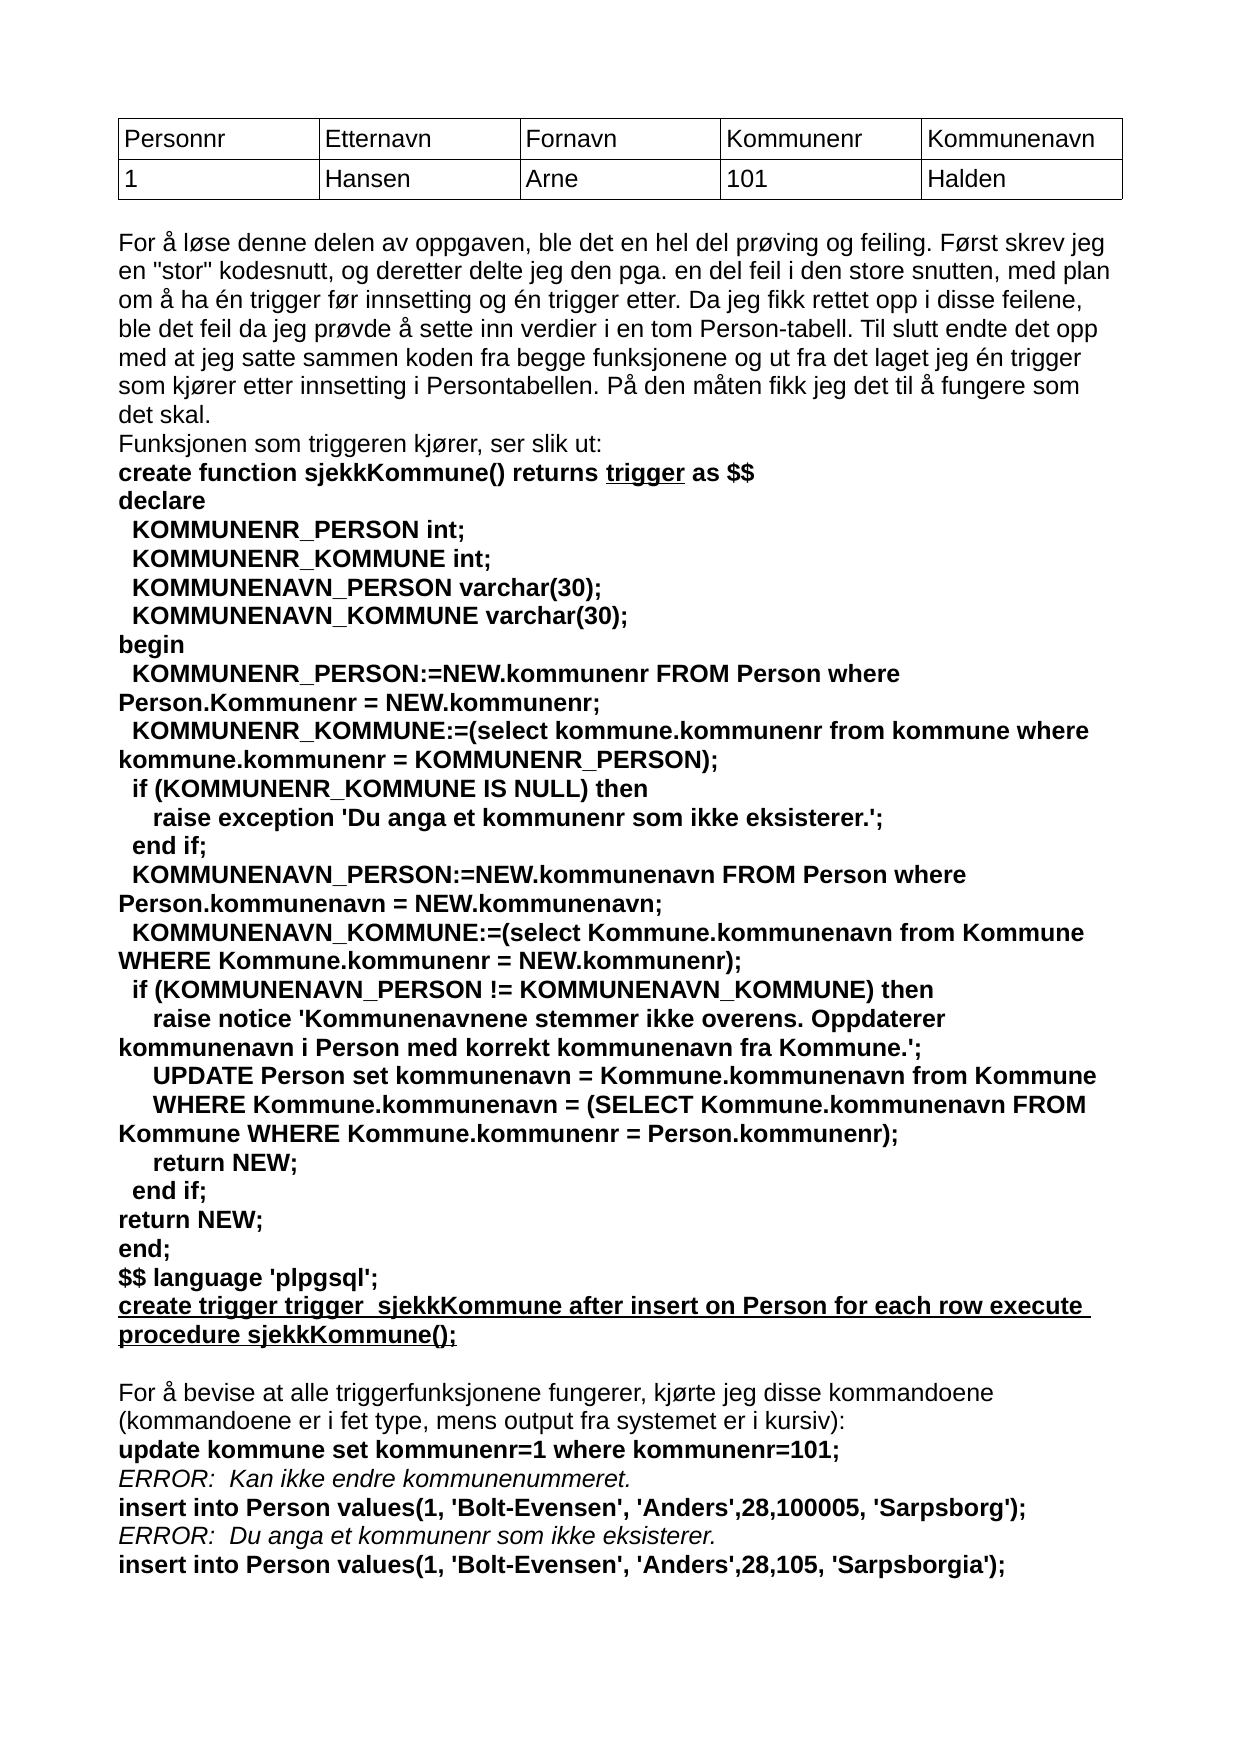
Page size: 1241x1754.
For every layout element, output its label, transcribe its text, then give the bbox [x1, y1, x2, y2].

text return NEW; [118, 1205, 1122, 1234]
text if (KOMMUNENR_KOMMUNE IS NULL) then [118, 774, 1122, 803]
table_cell Halden [922, 160, 1122, 199]
text end; [118, 1234, 1122, 1263]
table_cell Fornavn [521, 119, 720, 158]
text KOMMUNENAVN_PERSON:=NEW.kommunenavn FROM Person where Person.kommunenavn = NEW.kommunenavn; [118, 860, 1122, 918]
text insert into Person values(1, 'Bolt-Evensen', 'Anders',28,105, 'Sarpsborgia'); [118, 1550, 1122, 1579]
table_cell 1 [119, 160, 319, 199]
text KOMMUNENAVN_PERSON varchar(30); [118, 573, 1122, 601]
text ERROR: Kan ikke endre kommunenummeret. [118, 1464, 1122, 1493]
text begin [118, 630, 1122, 659]
text create trigger trigger_sjekkKommune after insert on Person for each row execute procedure sjekkKommune(); [118, 1291, 1122, 1349]
table_cell Kommunenr [721, 119, 921, 158]
text For å bevise at alle triggerfunksjonene fungerer, kjørte jeg disse kommandoene (kommandoene er i fet type, mens output fra systemet er i kursiv): [118, 1378, 1122, 1435]
text WHERE Kommune.kommunenavn = (SELECT Kommune.kommunenavn FROM Kommune WHERE Kommune.kommunenr = Person.kommunenr); [118, 1090, 1122, 1148]
text KOMMUNENAVN_KOMMUNE:=(select Kommune.kommunenavn from Kommune WHERE Kommune.kommunenr = NEW.kommunenr); [118, 918, 1122, 975]
text insert into Person values(1, 'Bolt-Evensen', 'Anders',28,100005, 'Sarpsborg'); [118, 1493, 1122, 1521]
text ERROR: Du anga et kommunenr som ikke eksisterer. [118, 1521, 1122, 1550]
text For å løse denne delen av oppgaven, ble det en hel del prøving og feiling. Først skrev jeg en "stor" kodesnutt, og deretter delte jeg den pga. en del feil i den store snutten, med plan om å ha én trigger før innsetting og én trigger etter. Da jeg fikk rettet opp i disse feilene, ble det feil da jeg prøvde å sette inn verdier i en tom Person-tabell. Til slutt endte det opp med at jeg satte sammen koden fra begge funksjonene og ut fra det laget jeg én trigger som kjører etter innsetting i Persontabellen. På den måten fikk jeg det til å fungere som det skal. [118, 228, 1122, 429]
text UPDATE Person set kommunenavn = Kommune.kommunenavn from Kommune [118, 1061, 1122, 1090]
text $$ language 'plpgsql'; [118, 1263, 1122, 1291]
text end if; [118, 831, 1122, 860]
text raise notice 'Kommunenavnene stemmer ikke overens. Oppdaterer kommunenavn i Person med korrekt kommunenavn fra Kommune.'; [118, 1004, 1122, 1061]
text KOMMUNENR_KOMMUNE:=(select kommune.kommunenr from kommune where kommune.kommunenr = KOMMUNENR_PERSON); [118, 716, 1122, 774]
table_cell 101 [721, 160, 921, 199]
text KOMMUNENR_KOMMUNE int; [118, 544, 1122, 573]
table_cell Hansen [320, 160, 520, 199]
table_cell Kommunenavn [922, 119, 1122, 158]
text update kommune set kommunenr=1 where kommunenr=101; [118, 1435, 1122, 1464]
text return NEW; [118, 1148, 1122, 1176]
text KOMMUNENAVN_KOMMUNE varchar(30); [118, 601, 1122, 630]
text if (KOMMUNENAVN_PERSON != KOMMUNENAVN_KOMMUNE) then [118, 975, 1122, 1004]
text KOMMUNENR_PERSON int; [118, 515, 1122, 544]
text Funksjonen som triggeren kjører, ser slik ut: [118, 429, 1122, 458]
table_cell Personnr [119, 119, 319, 158]
text create function sjekkKommune() returns trigger as $$ [118, 458, 1122, 486]
text KOMMUNENR_PERSON:=NEW.kommunenr FROM Person where Person.Kommunenr = NEW.kommunenr; [118, 659, 1122, 716]
table_cell Arne [521, 160, 720, 199]
text raise exception 'Du anga et kommunenr som ikke eksisterer.'; [118, 803, 1122, 831]
text declare [118, 486, 1122, 515]
table_cell Etternavn [320, 119, 520, 158]
text end if; [118, 1176, 1122, 1205]
